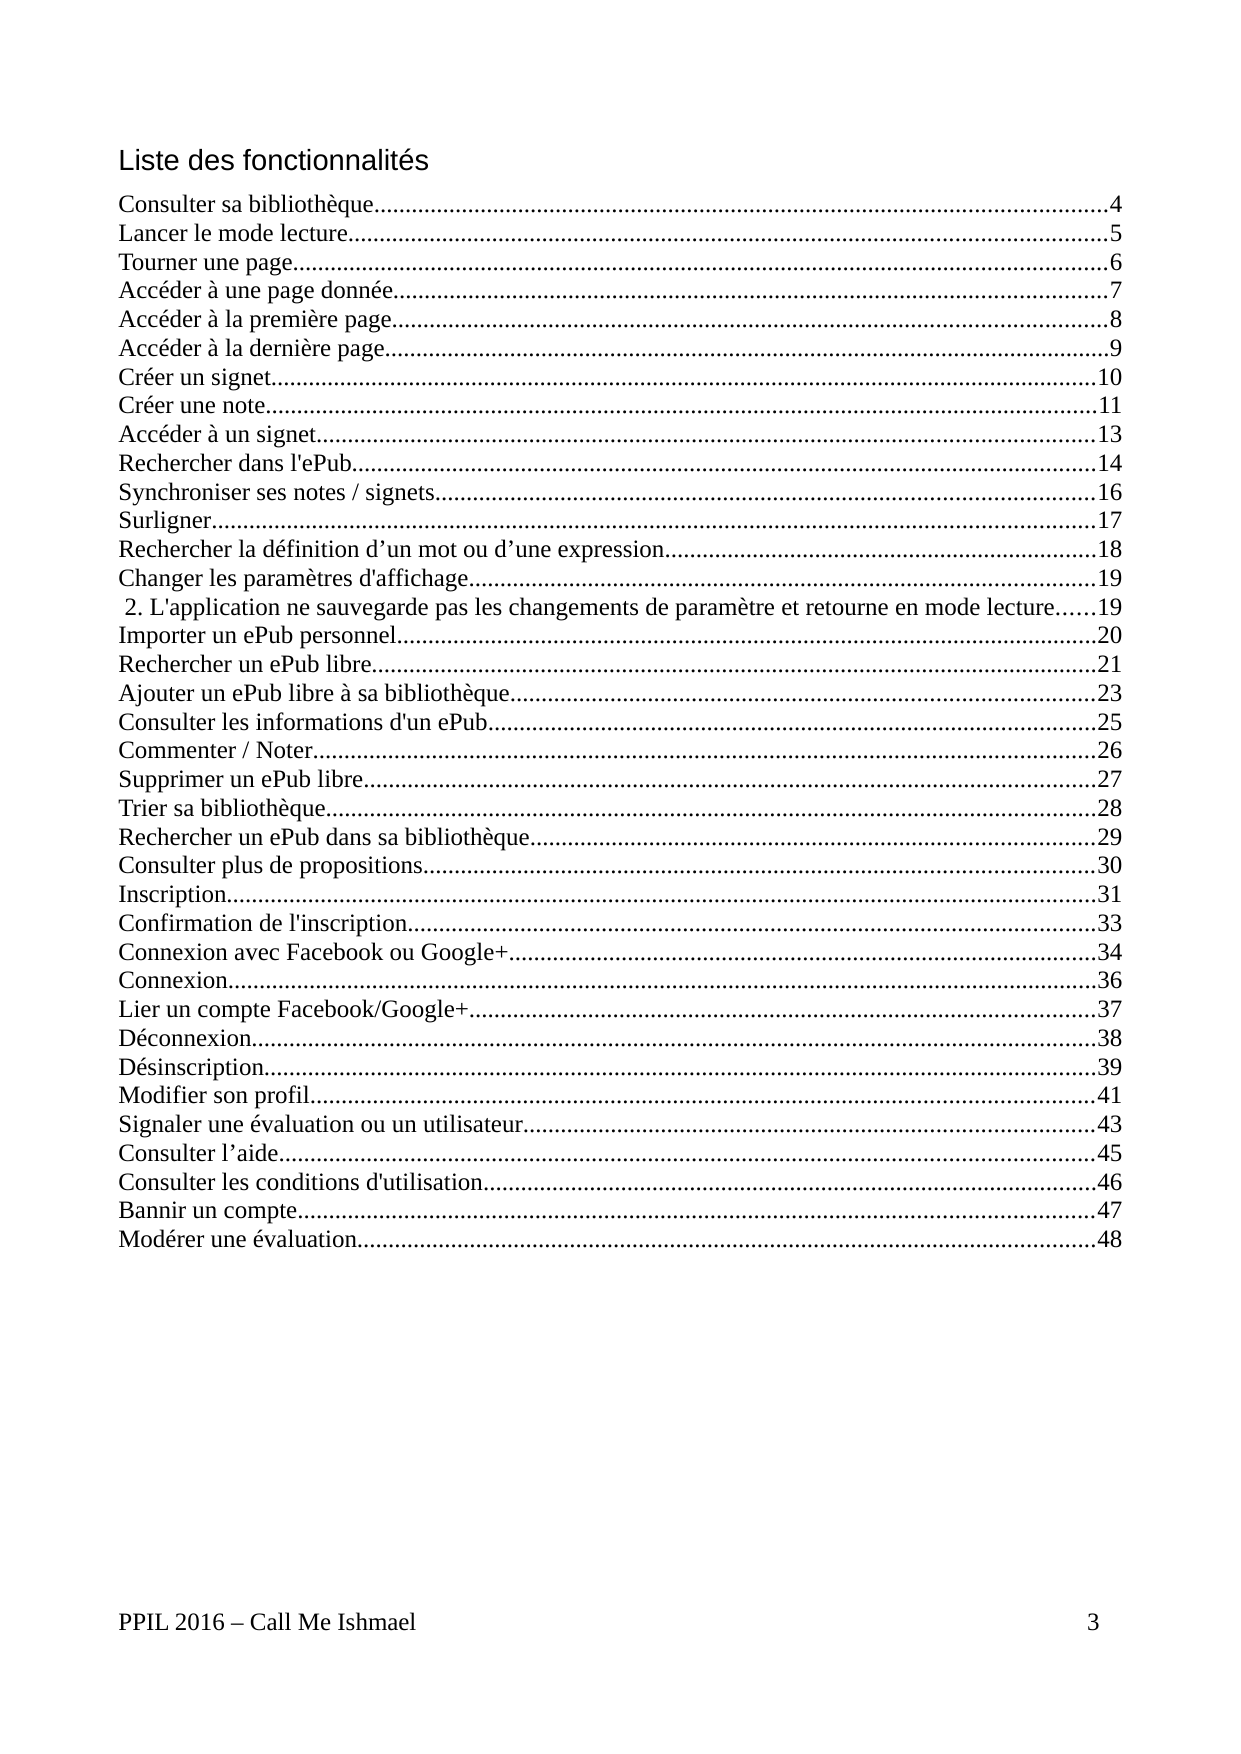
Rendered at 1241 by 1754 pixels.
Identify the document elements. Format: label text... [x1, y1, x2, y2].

text Accéder à un signet 13 [118, 419, 1122, 448]
text Tourner une page 6 [118, 247, 1122, 275]
text Connexion avec Facebook ou Google+ 34 [118, 937, 1122, 965]
subtitle Liste des fonctionnalités [118, 143, 1122, 177]
text 2. L'application ne sauvegarde pas les changements de paramètre et retourne en mode lecture 19 [118, 592, 1122, 620]
text Désinscription 39 [118, 1052, 1122, 1080]
text Commenter / Noter 26 [118, 735, 1122, 764]
text Consulter les conditions d'utilisation 46 [118, 1167, 1122, 1195]
text Rechercher un ePub dans sa bibliothèque 29 [118, 822, 1122, 850]
text Accéder à une page donnée 7 [118, 275, 1122, 304]
text Rechercher un ePub libre 21 [118, 649, 1122, 678]
text Rechercher dans l'ePub 14 [118, 448, 1122, 477]
text Créer une note 11 [118, 390, 1122, 419]
text Accéder à la première page 8 [118, 304, 1122, 333]
text Déconnexion 38 [118, 1023, 1122, 1052]
text Consulter l’aide 45 [118, 1138, 1122, 1167]
text Trier sa bibliothèque 28 [118, 793, 1122, 822]
text Rechercher la définition d’un mot ou d’une expression 18 [118, 534, 1122, 563]
text Signaler une évaluation ou un utilisateur 43 [118, 1109, 1122, 1138]
text Synchroniser ses notes / signets 16 [118, 477, 1122, 505]
text Consulter sa bibliothèque 4 [118, 189, 1122, 218]
text Inscription 31 [118, 879, 1122, 908]
text Bannir un compte 47 [118, 1195, 1122, 1224]
text Supprimer un ePub libre 27 [118, 764, 1122, 793]
text Ajouter un ePub libre à sa bibliothèque 23 [118, 678, 1122, 707]
text Consulter plus de propositions 30 [118, 850, 1122, 879]
text Créer un signet 10 [118, 362, 1122, 390]
text Connexion 36 [118, 965, 1122, 994]
text Lier un compte Facebook/Google+ 37 [118, 994, 1122, 1023]
text Consulter les informations d'un ePub 25 [118, 707, 1122, 735]
text Changer les paramètres d'affichage 19 [118, 563, 1122, 592]
text Accéder à la dernière page 9 [118, 333, 1122, 362]
text Confirmation de l'inscription 33 [118, 908, 1122, 937]
text Surligner 17 [118, 505, 1122, 534]
text Modifier son profil 41 [118, 1080, 1122, 1109]
text Importer un ePub personnel 20 [118, 620, 1122, 649]
text Lancer le mode lecture 5 [118, 218, 1122, 247]
text Modérer une évaluation 48 [118, 1224, 1122, 1253]
